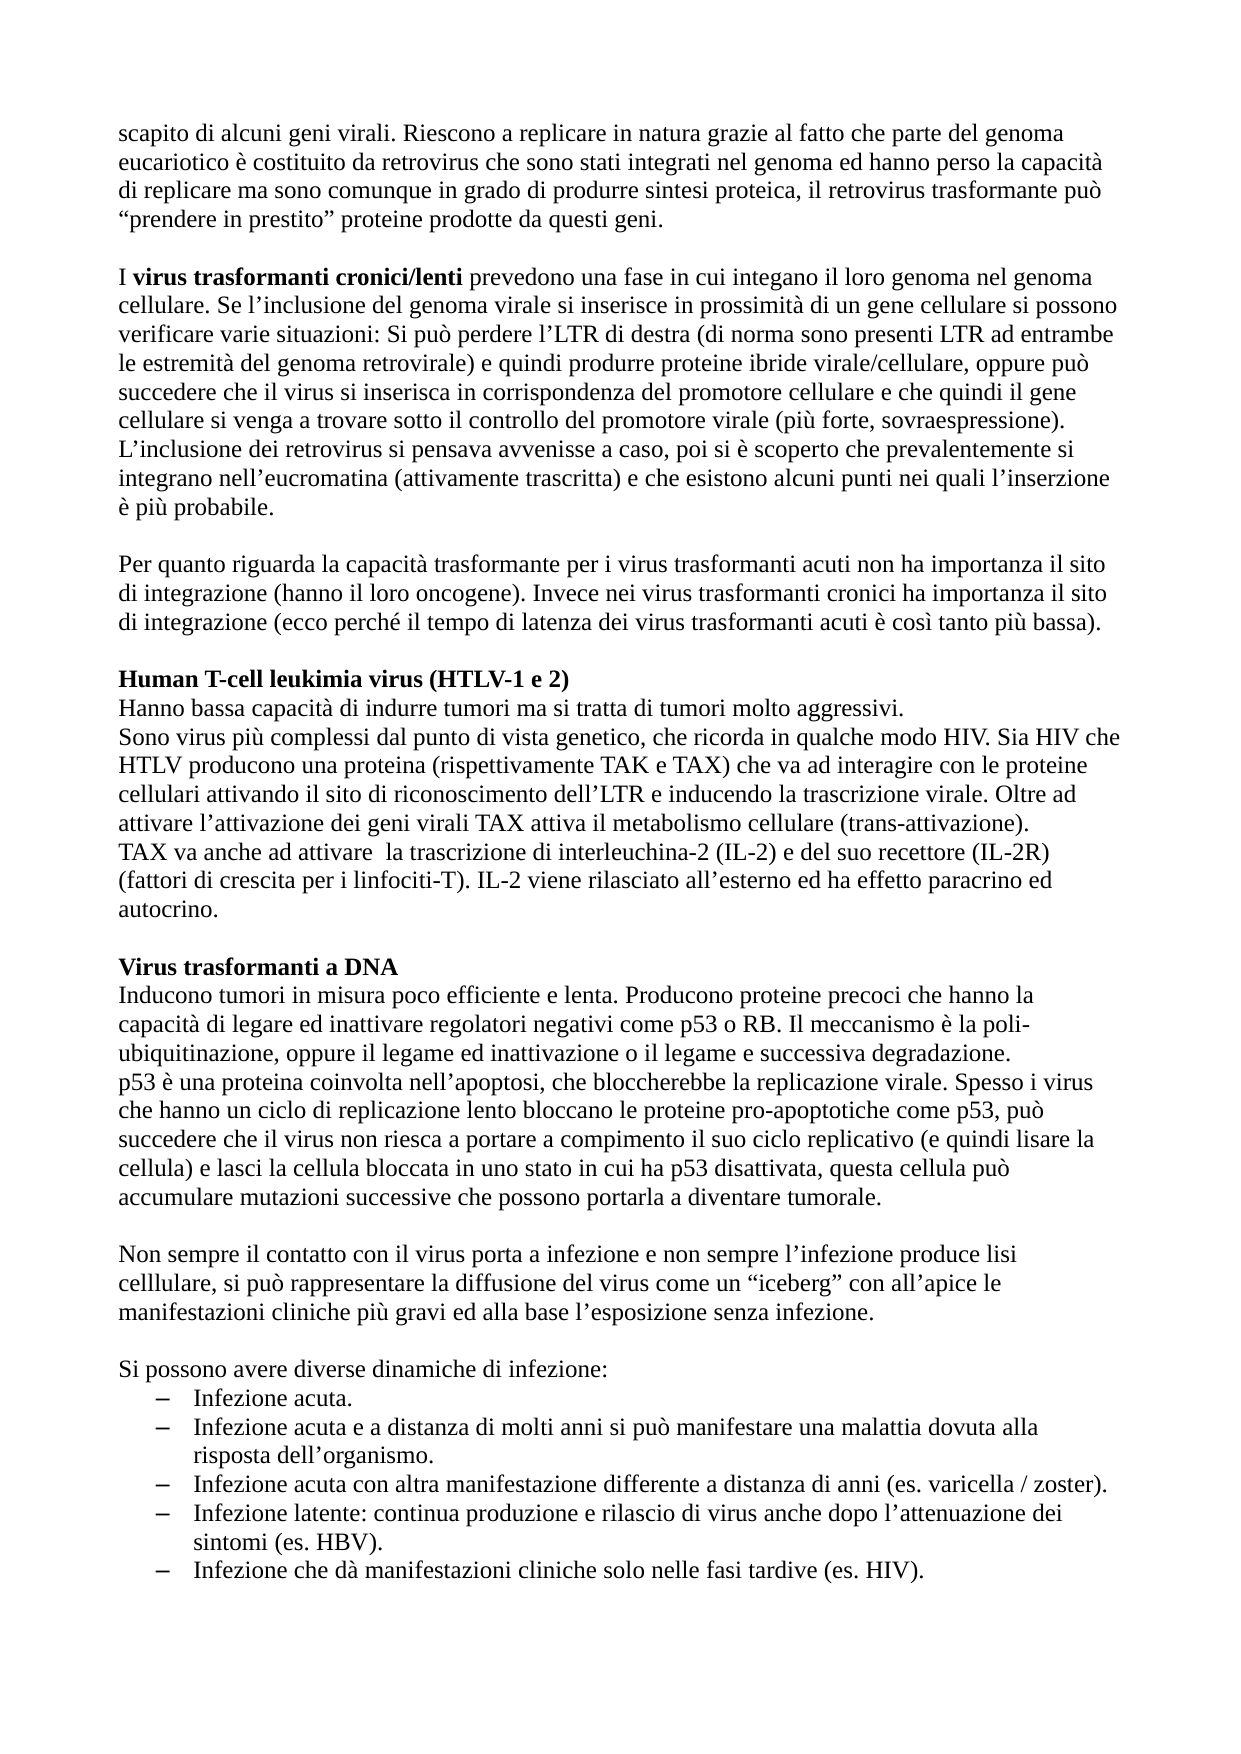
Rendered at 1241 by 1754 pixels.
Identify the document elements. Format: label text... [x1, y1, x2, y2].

list Infezione acuta. [156, 1383, 1122, 1412]
text Human T-cell leukimia virus (HTLV-1 e 2) [118, 664, 1122, 693]
list Infezione latente: continua produzione e rilascio di virus anche dopo l’attenuazione dei sintomi (es. HBV). [156, 1498, 1122, 1556]
text p53 è una proteina coinvolta nell’apoptosi, che bloccherebbe la replicazione virale. Spesso i virus che hanno un ciclo di replicazione lento bloccano le proteine pro-apoptotiche come p53, può succedere che il virus non riesca a portare a compimento il suo ciclo replicativo (e quindi lisare la cellula) e lasci la cellula bloccata in uno stato in cui ha p53 disattivata, questa cellula può accumulare mutazioni successive che possono portarla a diventare tumorale. [118, 1067, 1122, 1211]
text I virus trasformanti cronici/lenti prevedono una fase in cui integano il loro genoma nel genoma cellulare. Se l’inclusione del genoma virale si inserisce in prossimità di un gene cellulare si possono verificare varie situazioni: Si può perdere l’LTR di destra (di norma sono presenti LTR ad entrambe le estremità del genoma retrovirale) e quindi produrre proteine ibride virale/cellulare, oppure può succedere che il virus si inserisca in corrispondenza del promotore cellulare e che quindi il gene cellulare si venga a trovare sotto il controllo del promotore virale (più forte, sovraespressione). [118, 262, 1122, 434]
text Inducono tumori in misura poco efficiente e lenta. Producono proteine precoci che hanno la capacità di legare ed inattivare regolatori negativi come p53 o RB. Il meccanismo è la poli-ubiquitinazione, oppure il legame ed inattivazione o il legame e successiva degradazione. [118, 981, 1122, 1067]
text scapito di alcuni geni virali. Riescono a replicare in natura grazie al fatto che parte del genoma eucariotico è costituito da retrovirus che sono stati integrati nel genoma ed hanno perso la capacità di replicare ma sono comunque in grado di produrre sintesi proteica, il retrovirus trasformante può “prendere in prestito” proteine prodotte da questi geni. [118, 118, 1122, 233]
text Non sempre il contatto con il virus porta a infezione e non sempre l’infezione produce lisi celllulare, si può rappresentare la diffusione del virus come un “iceberg” con all’apice le manifestazioni cliniche più gravi ed alla base l’esposizione senza infezione. [118, 1239, 1122, 1326]
list Infezione acuta e a distanza di molti anni si può manifestare una malattia dovuta alla risposta dell’organismo. [156, 1412, 1122, 1469]
text Virus trasformanti a DNA [118, 952, 1122, 981]
text Hanno bassa capacità di indurre tumori ma si tratta di tumori molto aggressivi. [118, 693, 1122, 722]
text TAX va anche ad attivare la trascrizione di interleuchina-2 (IL-2) e del suo recettore (IL-2R) (fattori di crescita per i linfociti-T). IL-2 viene rilasciato all’esterno ed ha effetto paracrino ed autocrino. [118, 837, 1122, 923]
text Sono virus più complessi dal punto di vista genetico, che ricorda in qualche modo HIV. Sia HIV che HTLV producono una proteina (rispettivamente TAK e TAX) che va ad interagire con le proteine cellulari attivando il sito di riconoscimento dell’LTR e inducendo la trascrizione virale. Oltre ad attivare l’attivazione dei geni virali TAX attiva il metabolismo cellulare (trans-attivazione). [118, 722, 1122, 837]
text L’inclusione dei retrovirus si pensava avvenisse a caso, poi si è scoperto che prevalentemente si integrano nell’eucromatina (attivamente trascritta) e che esistono alcuni punti nei quali l’inserzione è più probabile. [118, 434, 1122, 521]
text Per quanto riguarda la capacità trasformante per i virus trasformanti acuti non ha importanza il sito di integrazione (hanno il loro oncogene). Invece nei virus trasformanti cronici ha importanza il sito di integrazione (ecco perché il tempo di latenza dei virus trasformanti acuti è così tanto più bassa). [118, 549, 1122, 636]
list Infezione che dà manifestazioni cliniche solo nelle fasi tardive (es. HIV). [156, 1556, 1122, 1584]
text Si possono avere diverse dinamiche di infezione: [118, 1354, 1122, 1383]
list Infezione acuta con altra manifestazione differente a distanza di anni (es. varicella / zoster). [156, 1469, 1122, 1498]
